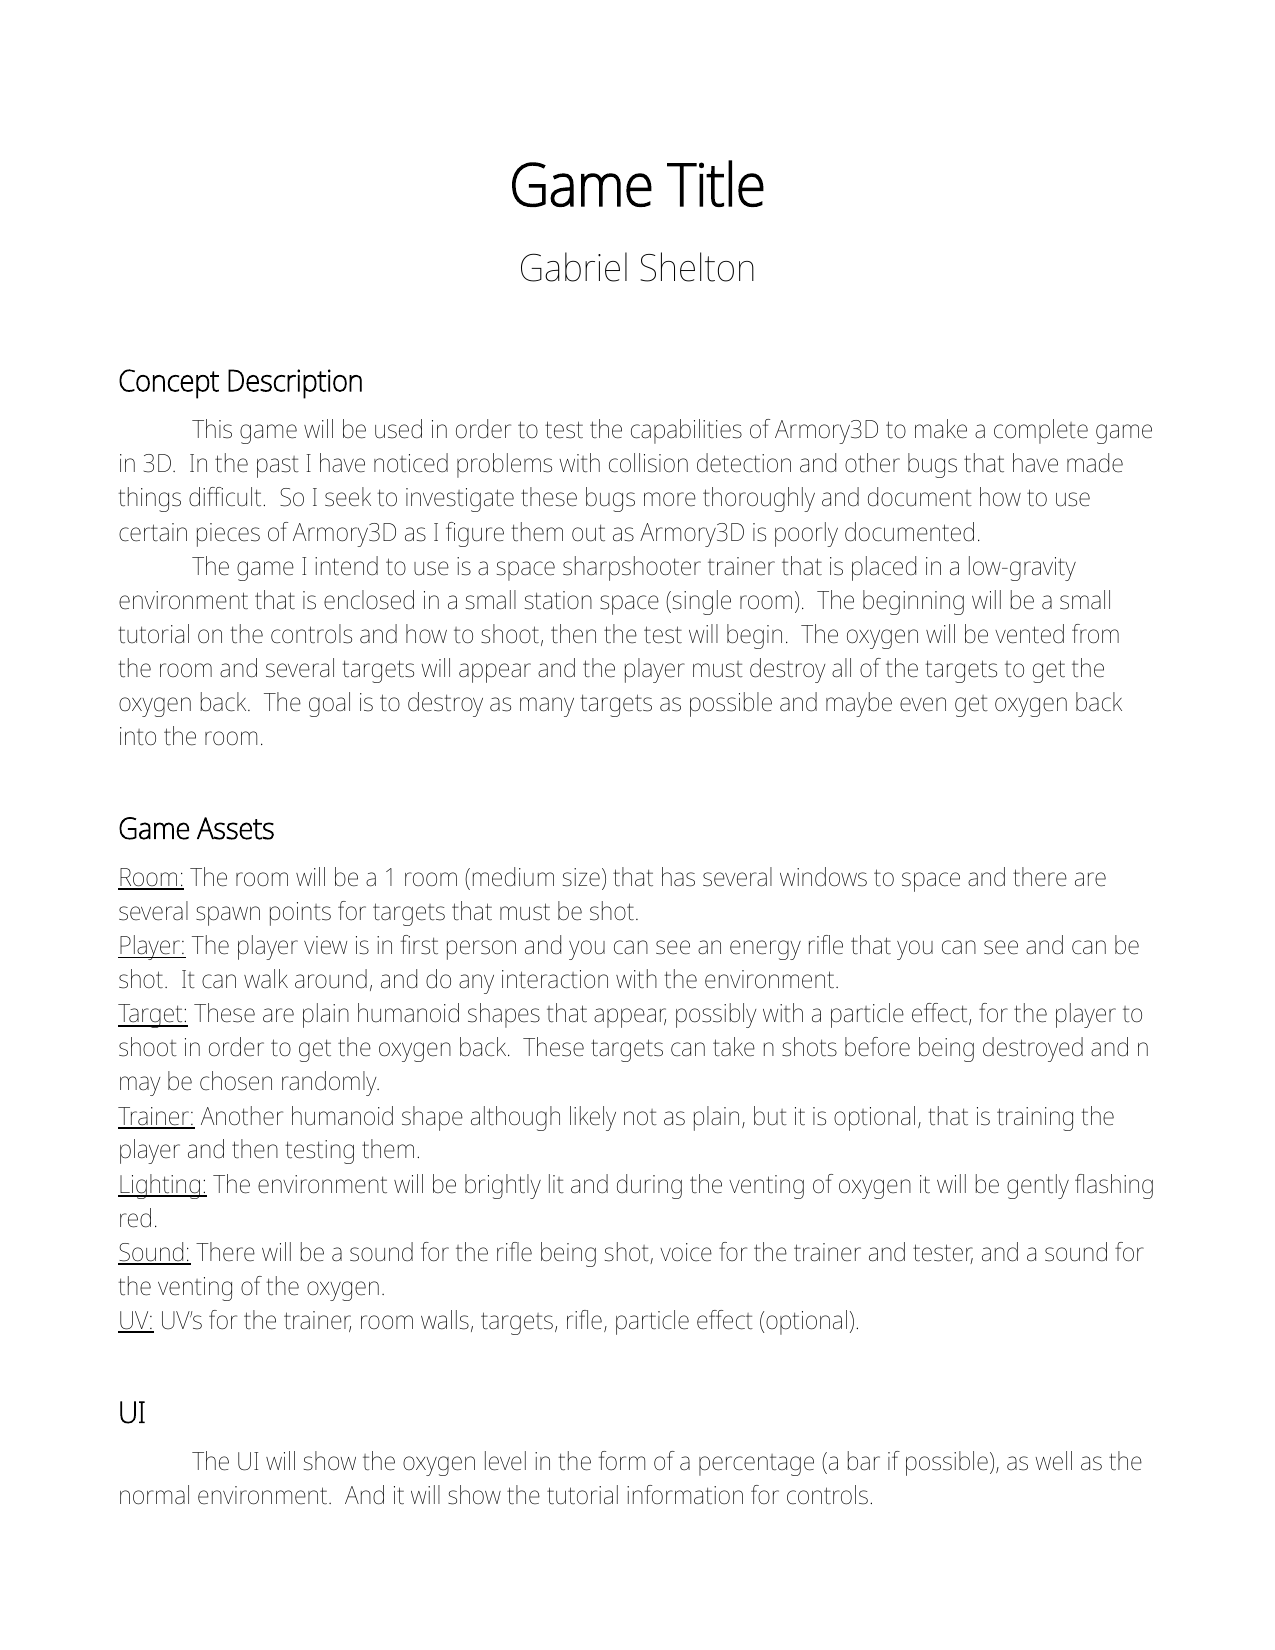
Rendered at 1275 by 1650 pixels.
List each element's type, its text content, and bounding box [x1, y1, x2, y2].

text The UI will show the oxygen level in the form of a percentage (a bar if possible), as well as the normal environment. And it will show the tutorial information for controls. [118, 1444, 1157, 1512]
text Lighting: The environment will be brightly lit and during the venting of oxygen it will be gently flashing red. [118, 1166, 1157, 1234]
text Sound: There will be a sound for the rifle being shot, voice for the trainer and tester, and a sound for the venting of the oxygen. [118, 1234, 1157, 1302]
subtitle UI [118, 1391, 1157, 1431]
text Target: These are plain humanoid shapes that appear, possibly with a particle effect, for the player to shoot in order to get the oxygen back. These targets can take n shots before being destroyed and n may be chosen randomly. [118, 996, 1157, 1098]
subtitle Gabriel Shelton [118, 241, 1157, 292]
title Game Title [118, 143, 1157, 223]
text Player: The player view is in first person and you can see an energy rifle that you can see and can be shot. It can walk around, and do any interaction with the environment. [118, 928, 1157, 996]
subtitle Concept Description [118, 360, 1157, 399]
text Trainer: Another humanoid shape although likely not as plain, but it is optional, that is training the player and then testing them. [118, 1098, 1157, 1166]
subtitle Game Assets [118, 807, 1157, 847]
text This game will be used in order to test the capabilities of Armory3D to make a complete game in 3D. In the past I have noticed problems with collision detection and other bugs that have made things difficult. So I seek to investigate these bugs more thoroughly and document how to use certain pieces of Armory3D as I figure them out as Armory3D is poorly documented. [118, 412, 1157, 548]
text The game I intend to use is a space sharpshooter trainer that is placed in a low-gravity environment that is enclosed in a small station space (single room). The beginning will be a small tutorial on the controls and how to shoot, then the test will begin. The oxygen will be vented from the room and several targets will appear and the player must destroy all of the targets to get the oxygen back. The goal is to destroy as many targets as possible and maybe even get oxygen back into the room. [118, 548, 1157, 753]
text UV: UV’s for the trainer, room walls, targets, rifle, particle effect (optional). [118, 1302, 1157, 1337]
text Room: The room will be a 1 room (medium size) that has several windows to space and there are several spawn points for targets that must be shot. [118, 860, 1157, 928]
